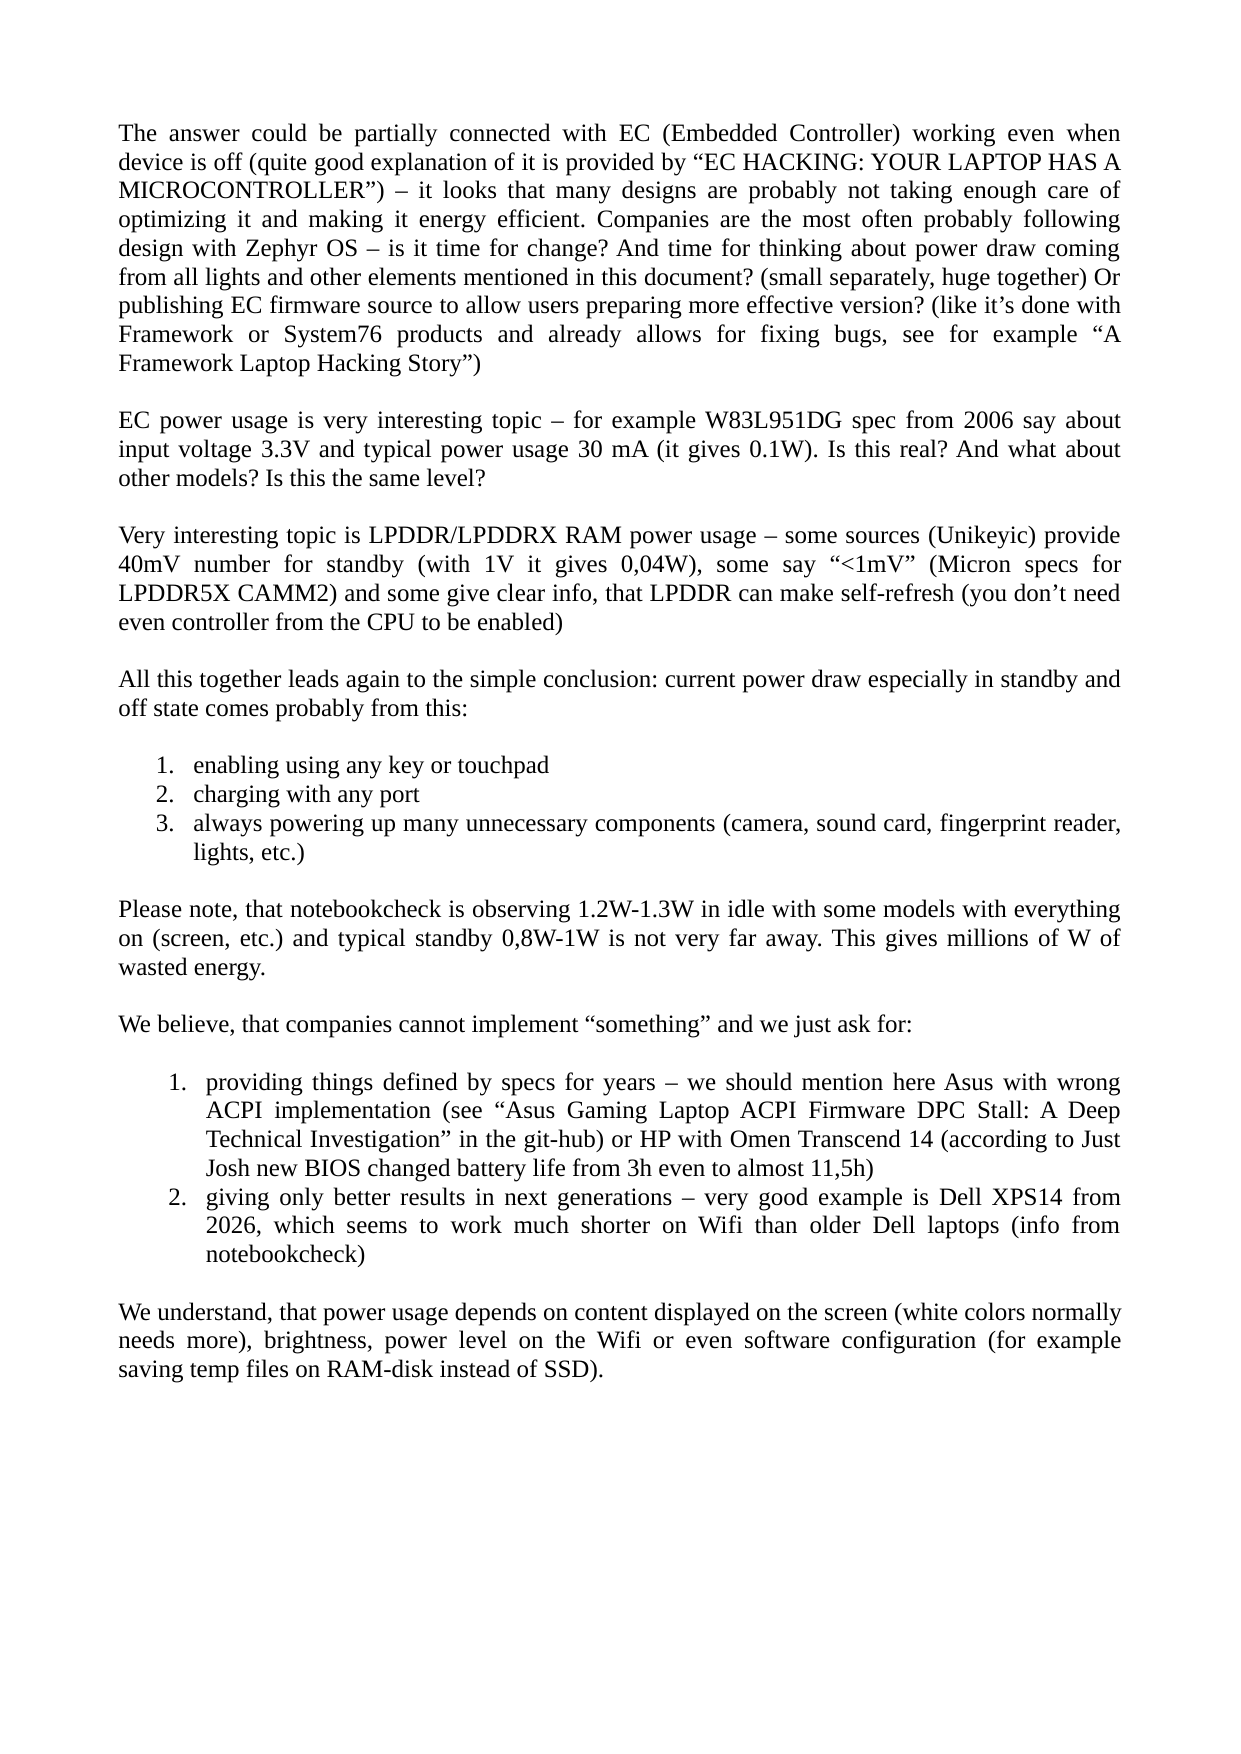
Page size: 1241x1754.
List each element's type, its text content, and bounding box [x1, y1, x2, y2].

text All this together leads again to the simple conclusion: current power draw especially in standby and off state comes probably from this: [118, 664, 1122, 722]
list charging with any port [156, 779, 1122, 808]
text EC power usage is very interesting topic – for example W83L951DG spec from 2006 say about input voltage 3.3V and typical power usage 30 mA (it gives 0.1W). Is this real? And what about other models? Is this the same level? [118, 406, 1122, 492]
text The answer could be partially connected with EC (Embedded Controller) working even when device is off (quite good explanation of it is provided by “EC HACKING: YOUR LAPTOP HAS A MICROCONTROLLER”) – it looks that many designs are probably not taking enough care of optimizing it and making it energy efficient. Companies are the most often probably following design with Zephyr OS – is it time for change? And time for thinking about power draw coming from all lights and other elements mentioned in this document? (small separately, huge together) Or publishing EC firmware source to allow users preparing more effective version? (like it’s done with Framework or System76 products and already allows for fixing bugs, see for example “A Framework Laptop Hacking Story”) [118, 118, 1122, 377]
text We understand, that power usage depends on content displayed on the screen (white colors normally needs more), brightness, power level on the Wifi or even software configuration (for example saving temp files on RAM-disk instead of SSD). [118, 1297, 1122, 1383]
text Please note, that notebookcheck is observing 1.2W-1.3W in idle with some models with everything on (screen, etc.) and typical standby 0,8W-1W is not very far away. This gives millions of W of wasted energy. [118, 894, 1122, 981]
text Very interesting topic is LPDDR/LPDDRX RAM power usage – some sources (Unikeyic) provide 40mV number for standby (with 1V it gives 0,04W), some say “<1mV” (Micron specs for LPDDR5X CAMM2) and some give clear info, that LPDDR can make self-refresh (you don’t need even controller from the CPU to be enabled) [118, 521, 1122, 636]
text We believe, that companies cannot implement “something” and we just ask for: [118, 1009, 1122, 1038]
list providing things defined by specs for years – we should mention here Asus with wrong ACPI implementation (see “Asus Gaming Laptop ACPI Firmware DPC Stall: A Deep Technical Investigation” in the git-hub) or HP with Omen Transcend 14 (according to Just Josh new BIOS changed battery life from 3h even to almost 11,5h) [168, 1067, 1122, 1182]
list giving only better results in next generations – very good example is Dell XPS14 from 2026, which seems to work much shorter on Wifi than older Dell laptops (info from notebookcheck) [168, 1182, 1122, 1268]
list always powering up many unnecessary components (camera, sound card, fingerprint reader, lights, etc.) [156, 808, 1122, 866]
list enabling using any key or touchpad [156, 751, 1122, 779]
